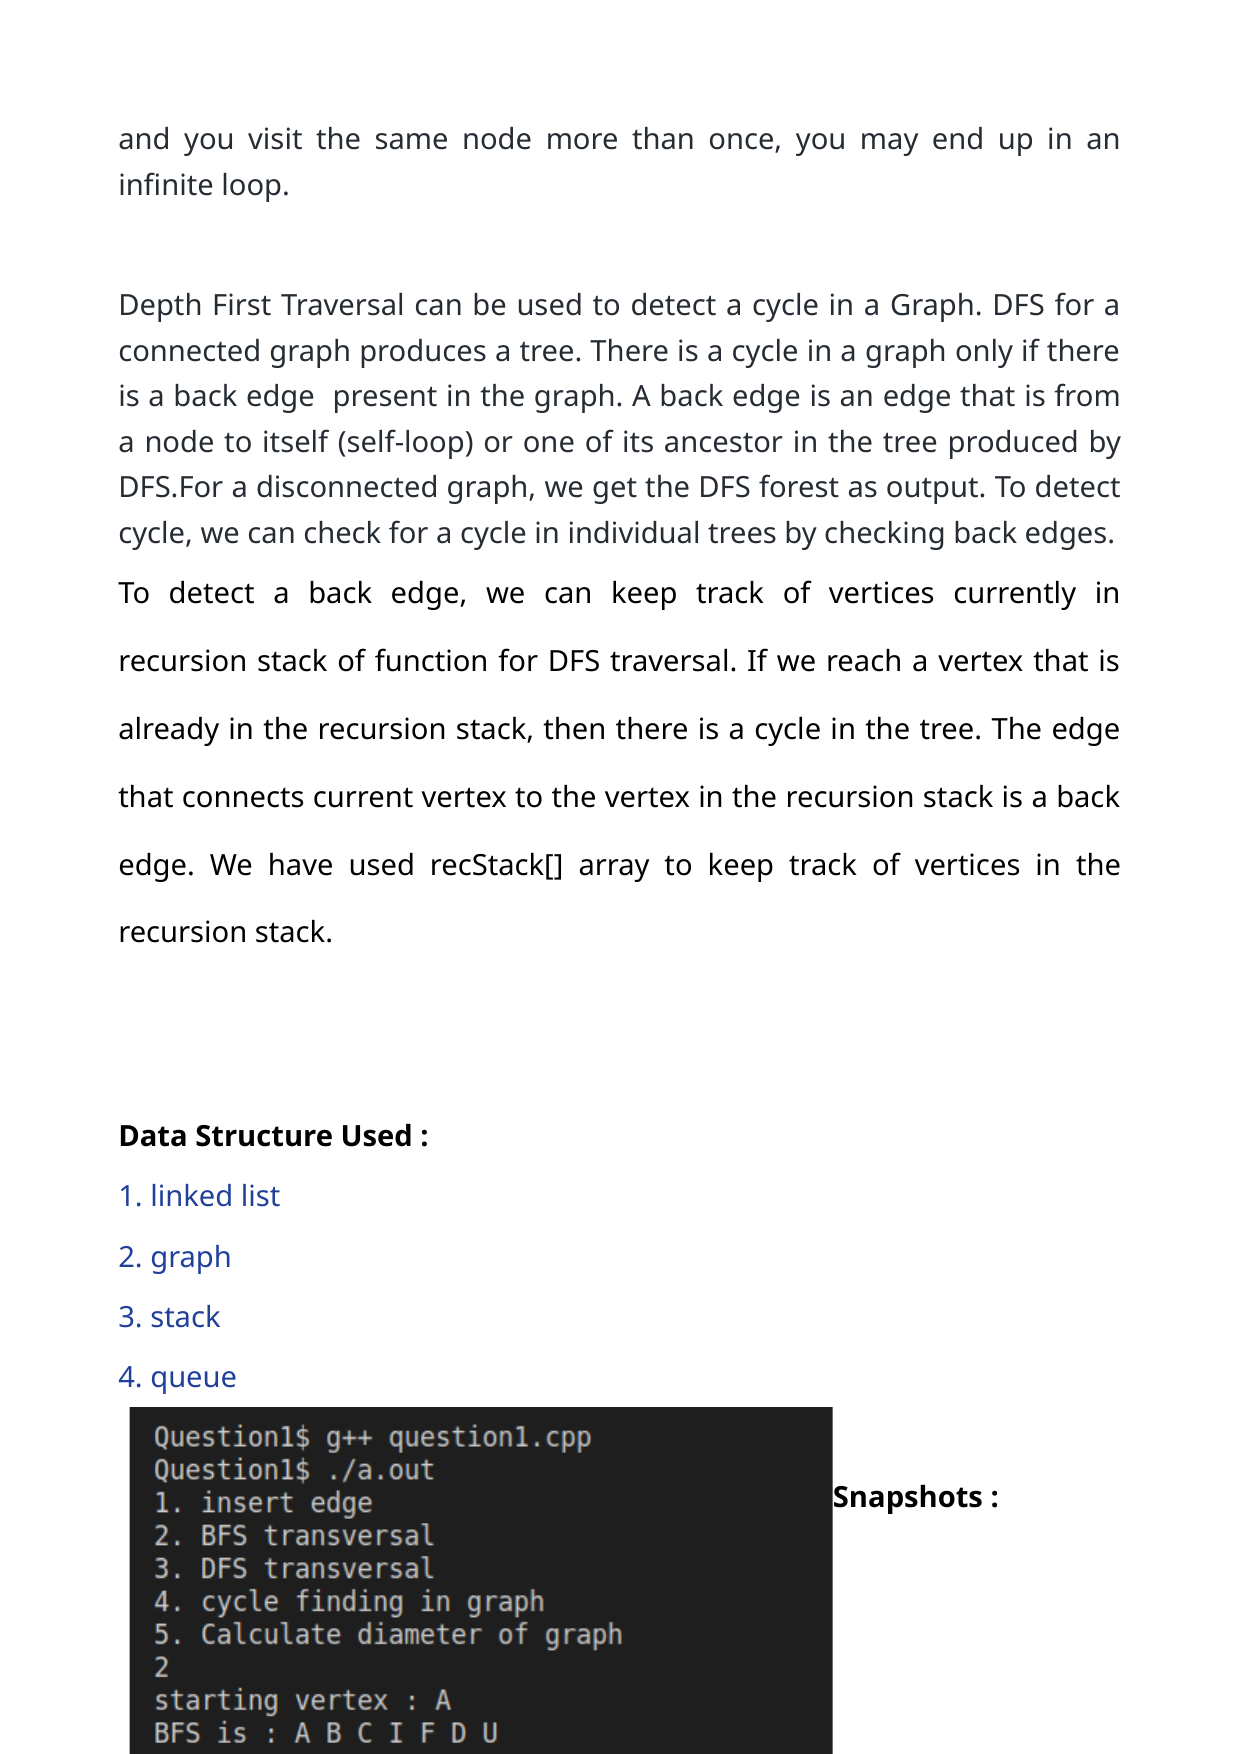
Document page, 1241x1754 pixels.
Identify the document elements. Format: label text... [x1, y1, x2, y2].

text Depth First Traversal can be used to detect a cycle in a Graph. DFS for a connected graph produces a tree. There is a cycle in a graph only if there is a back edge present in the graph. A back edge is an edge that is from a node to itself (self-loop) or one of its ancestor in the tree produced by DFS.For a disconnected graph, we get the DFS forest as output. To detect cycle, we can check for a cycle in individual trees by checking back edges. [118, 284, 1122, 552]
text and you visit the same node more than once, you may end up in an infinite loop. [118, 118, 1122, 203]
text Snapshots : [833, 1477, 1122, 1516]
text 4. queue [118, 1356, 1122, 1396]
text 3. stack [118, 1296, 1122, 1336]
text 1. linked list [118, 1176, 1122, 1215]
text [118, 1477, 129, 1516]
text Data Structure Used : [118, 1115, 1122, 1155]
picture [129, 1407, 833, 1754]
text To detect a back edge, we can keep track of vertices currently in recursion stack of function for DFS traversal. If we reach a vertex that is already in the recursion stack, then there is a cycle in the tree. The edge that connects current vertex to the vertex in the recursion stack is a back edge. We have used recStack[] array to keep track of vertices in the recursion stack. [118, 572, 1122, 951]
text 2. graph [118, 1236, 1122, 1276]
